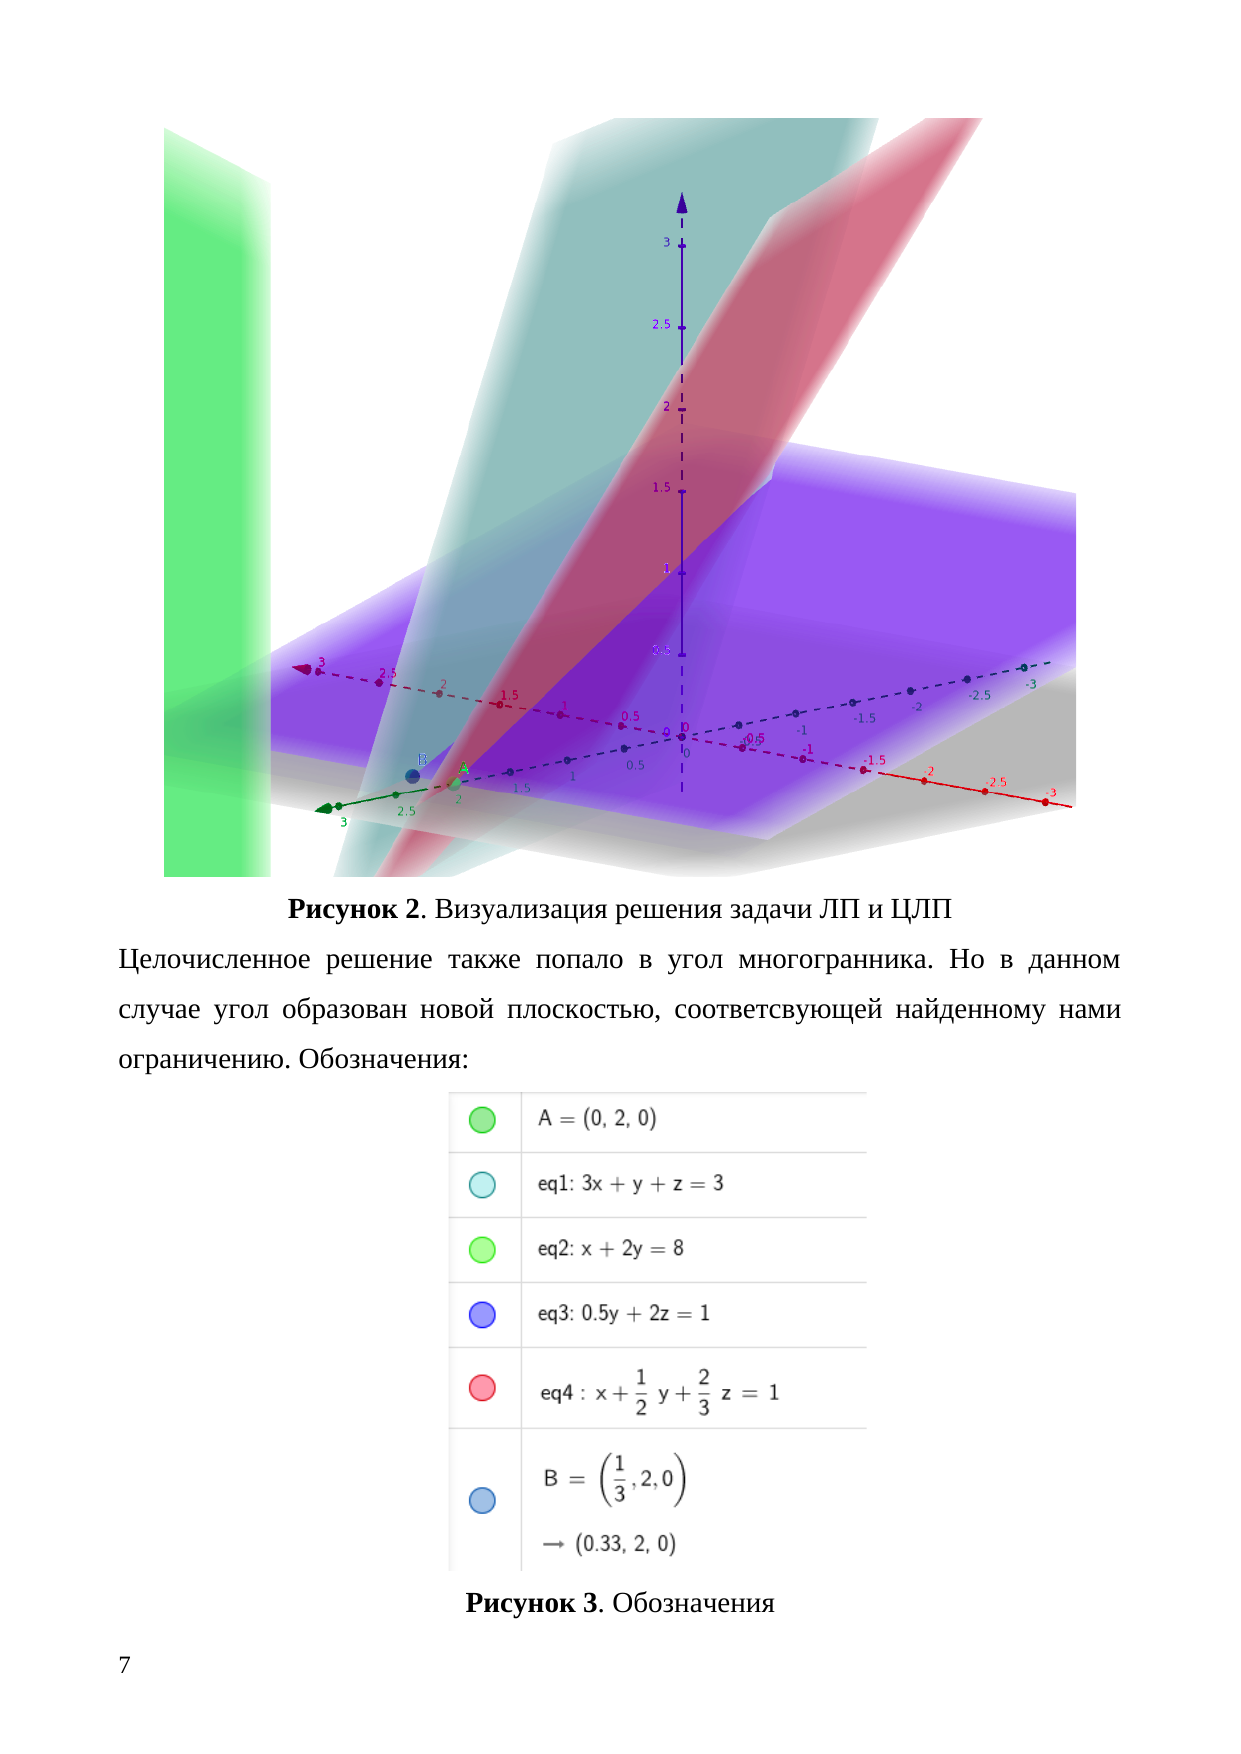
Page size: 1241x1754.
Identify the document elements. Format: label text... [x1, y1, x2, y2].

picture [164, 118, 1077, 877]
text Рисунок 2. Визуализация решения задачи ЛП и ЦЛП [118, 891, 1122, 924]
text Рисунок 3. Обозначения [118, 1585, 1122, 1619]
picture [448, 1092, 867, 1571]
text Целочисленное решение также попало в угол многогранника. Но в данном случае угол образован новой плоскостью, соответсвующей найденному нами ограничению. Обозначения: [118, 941, 1122, 1075]
